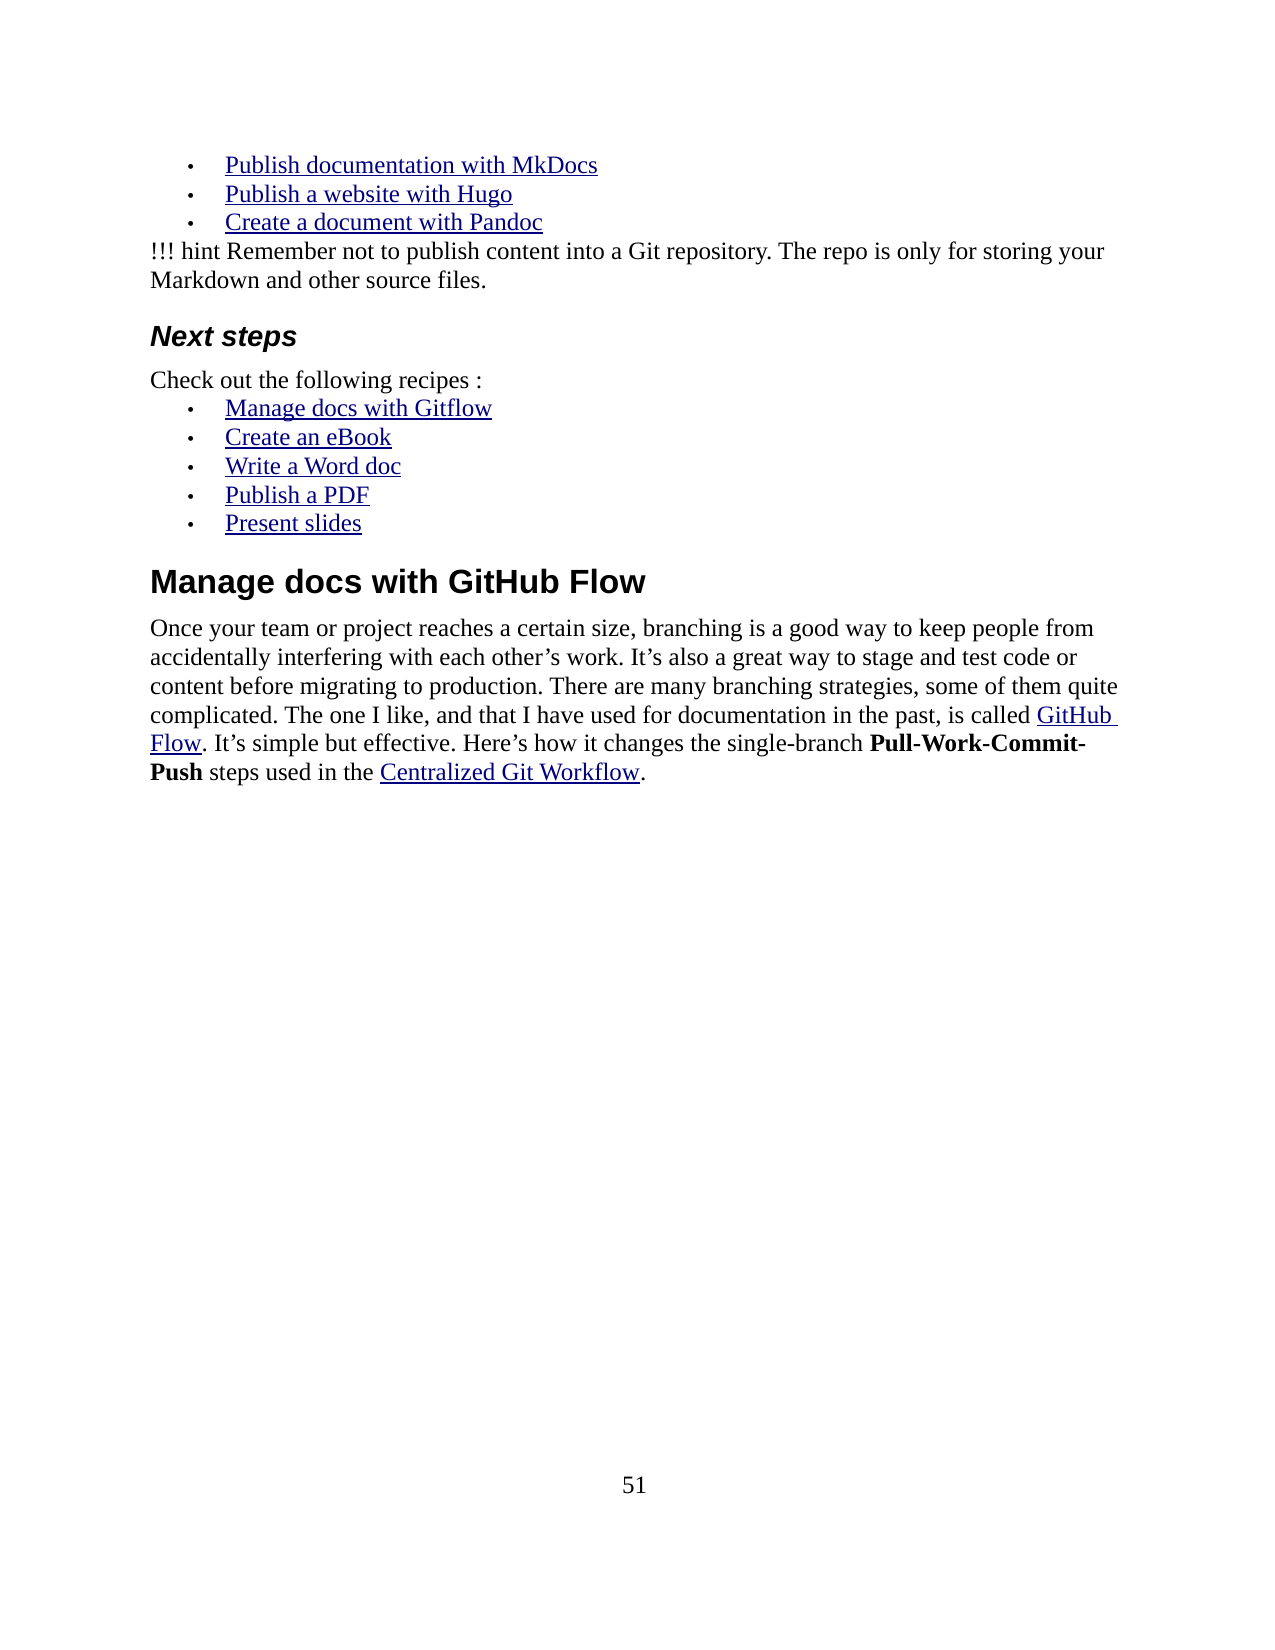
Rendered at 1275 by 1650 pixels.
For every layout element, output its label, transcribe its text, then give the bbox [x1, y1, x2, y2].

list Create an eBook [187, 422, 1125, 451]
list Create a document with Pandoc [187, 207, 1125, 236]
subtitle Next steps [150, 319, 1125, 352]
list Publish a website with Hugo [187, 179, 1125, 207]
subtitle Manage docs with GitHub Flow [150, 562, 1125, 601]
list Publish documentation with MkDocs [187, 150, 1125, 179]
list Manage docs with Gitflow [187, 393, 1125, 422]
text !!! hint Remember not to publish content into a Git repository. The repo is only for storing your Markdown and other source files. [150, 236, 1125, 294]
list Write a Word doc [187, 451, 1125, 480]
list Publish a PDF [187, 480, 1125, 508]
text Check out the following recipes : [150, 365, 1125, 393]
text Once your team or project reaches a certain size, branching is a good way to keep people from accidentally interfering with each other’s work. It’s also a great way to stage and test code or content before migrating to production. There are many branching strategies, some of them quite complicated. The one I like, and that I have used for documentation in the past, is called GitHub Flow. It’s simple but effective. Here’s how it changes the single-branch Pull-Work-Commit-Push steps used in the Centralized Git Workflow. [150, 613, 1125, 786]
list Present slides [187, 508, 1125, 537]
